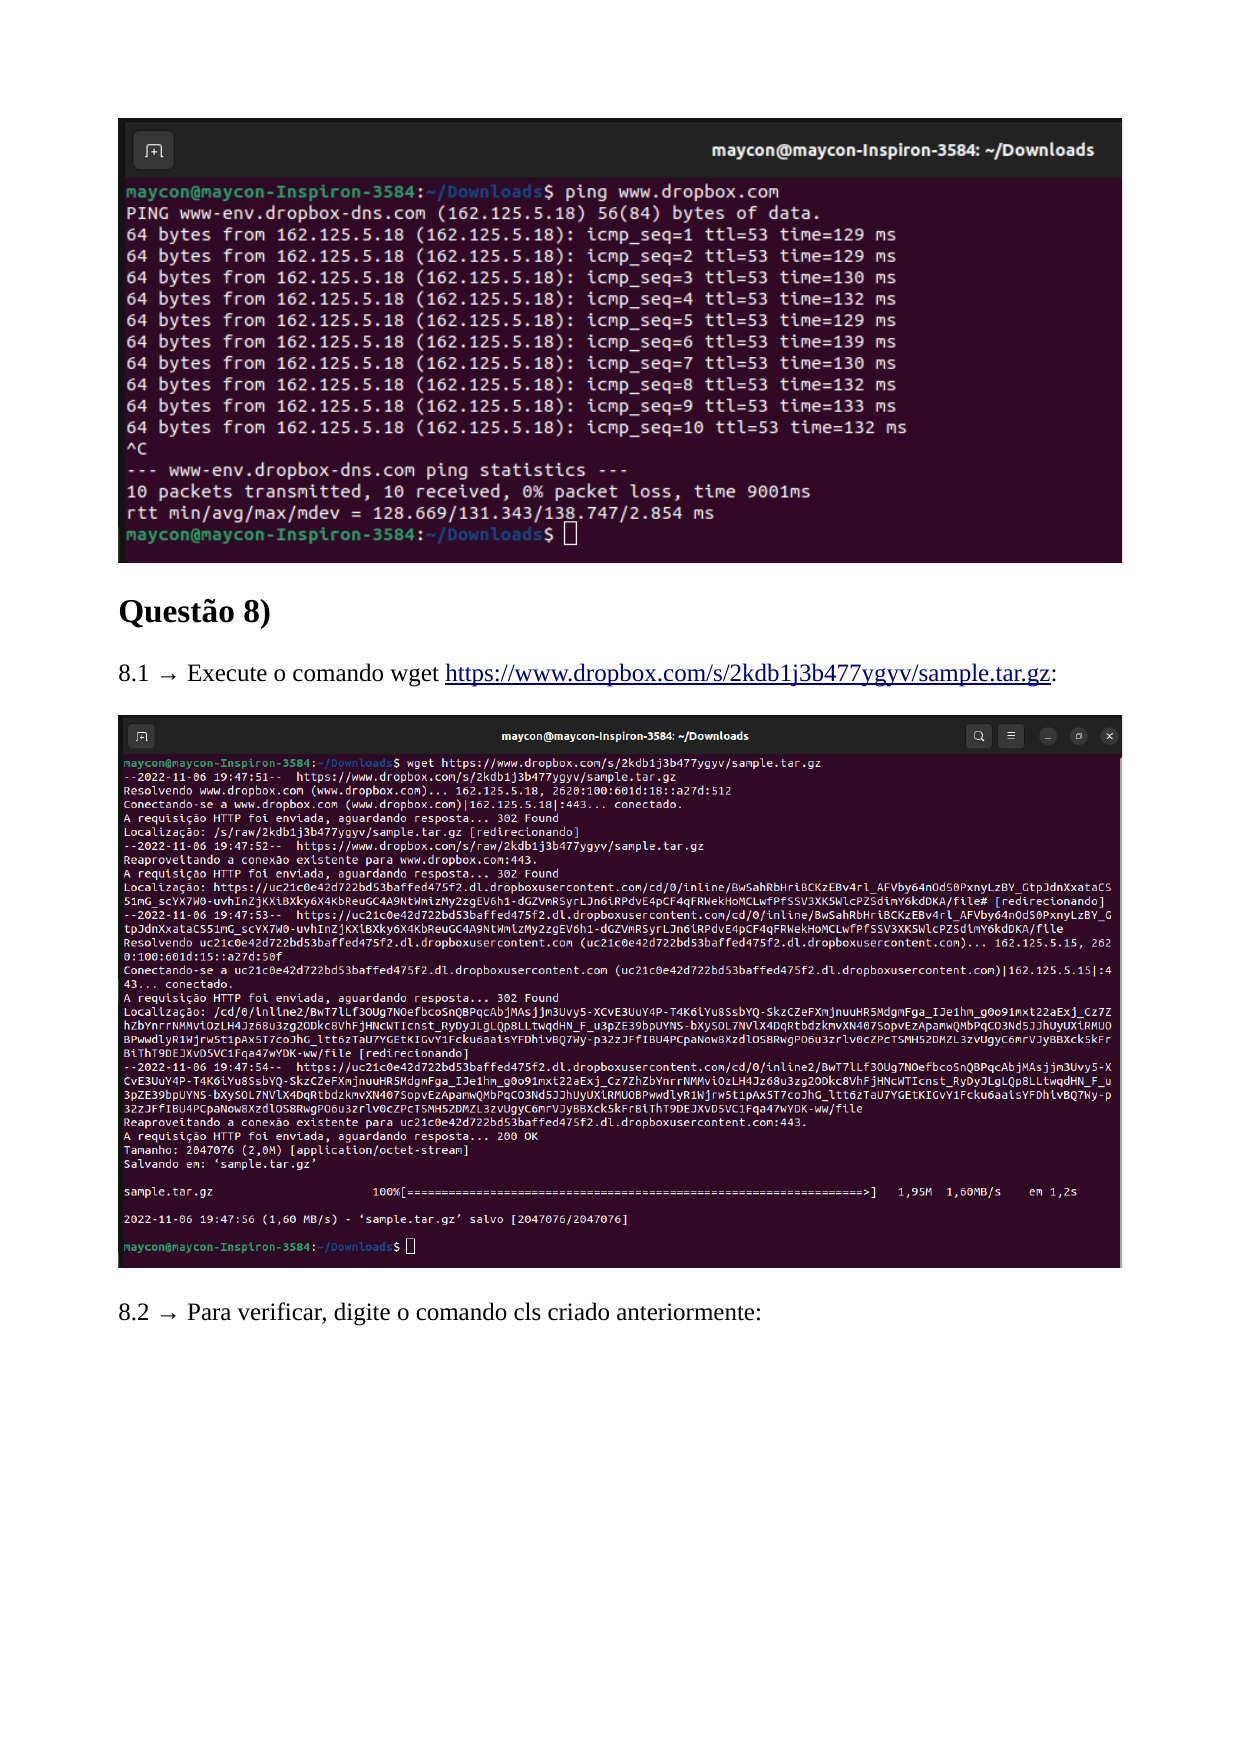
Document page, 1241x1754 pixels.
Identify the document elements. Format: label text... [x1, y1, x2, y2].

text 8.1 → Execute o comando wget https://www.dropbox.com/s/2kdb1j3b477ygyv/sample.tar.gz: [118, 658, 1122, 687]
picture [118, 118, 1123, 563]
text Questão 8) [118, 591, 1122, 629]
picture [118, 715, 1123, 1268]
text 8.2 → Para verificar, digite o comando cls criado anteriormente: [118, 1297, 1122, 1325]
